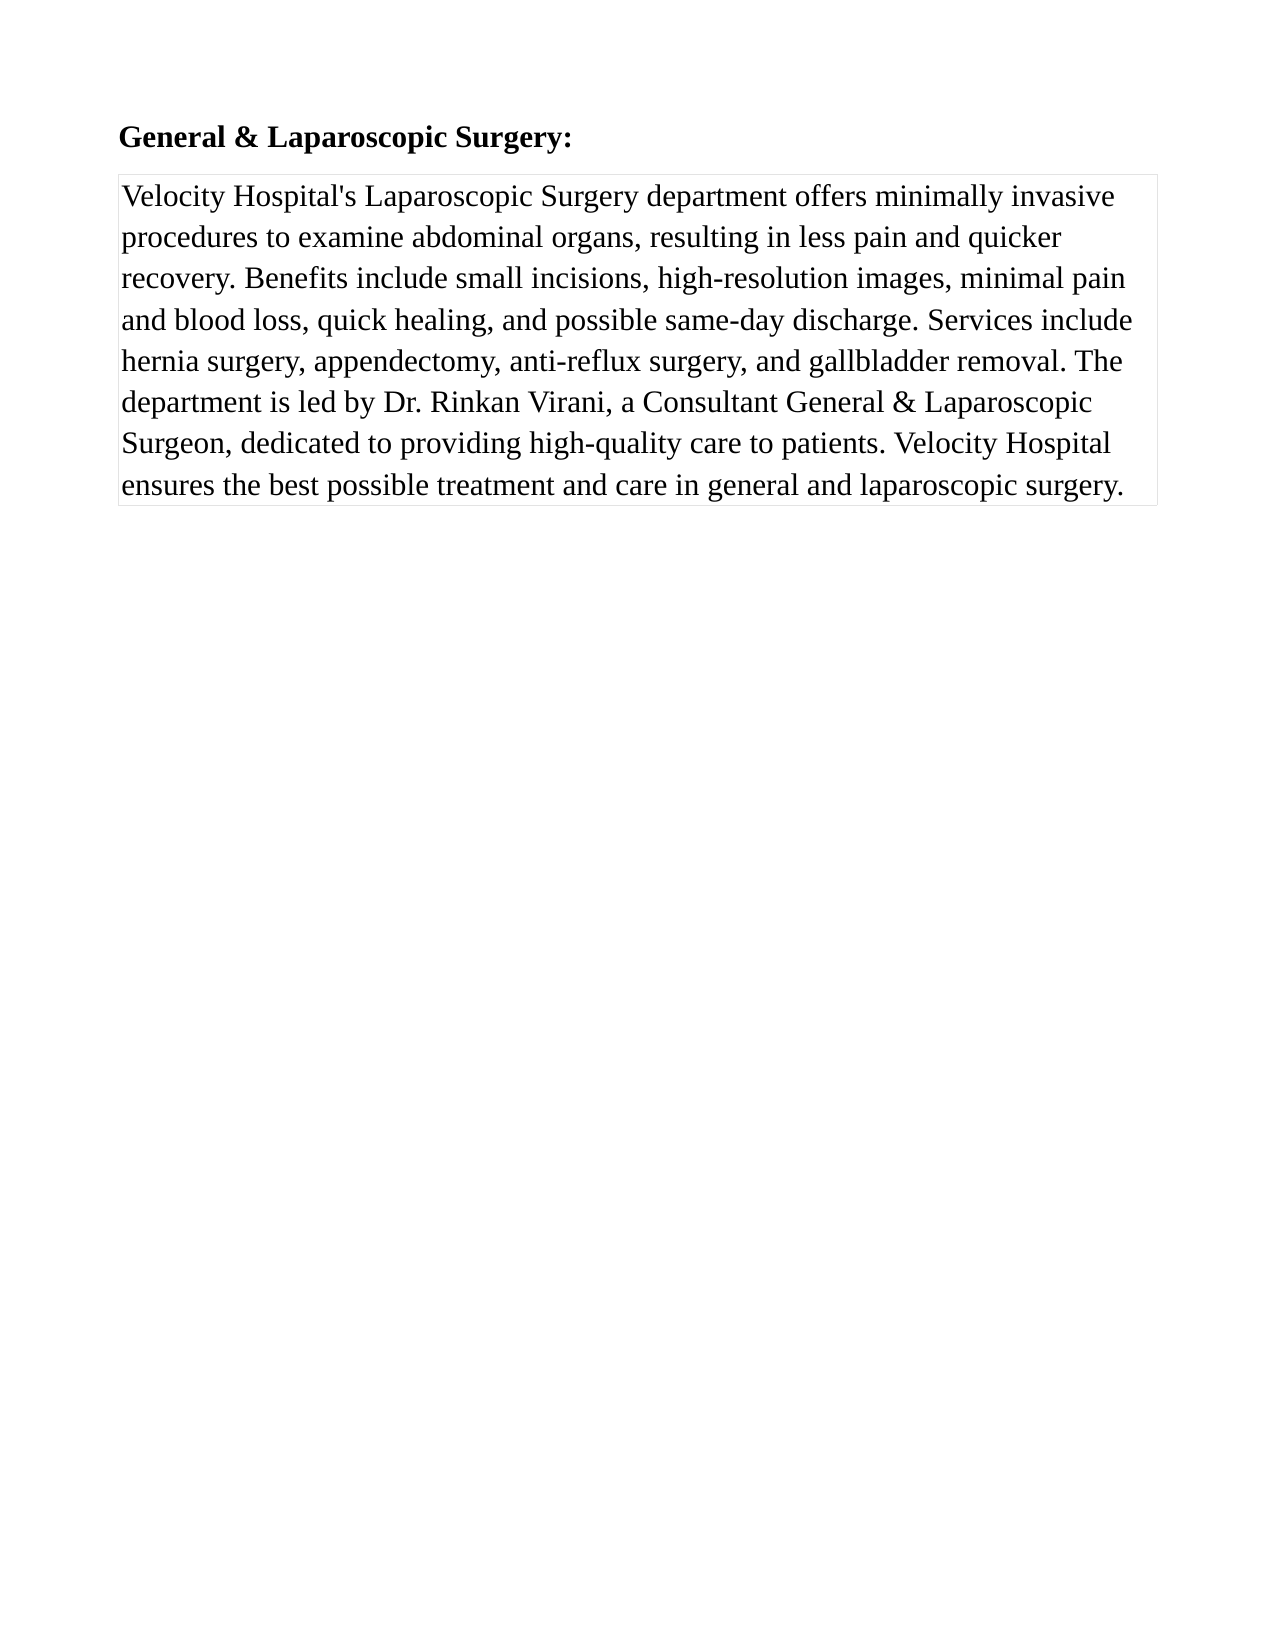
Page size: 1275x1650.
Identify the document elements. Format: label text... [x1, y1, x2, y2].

text Velocity Hospital's Laparoscopic Surgery department offers minimally invasive procedures to examine abdominal organs, resulting in less pain and quicker recovery. Benefits include small incisions, high-resolution images, minimal pain and blood loss, quick healing, and possible same-day discharge. Services include hernia surgery, appendectomy, anti-reflux surgery, and gallbladder removal. The department is led by Dr. Rinkan Virani, a Consultant General & Laparoscopic Surgeon, dedicated to providing high-quality care to patients. Velocity Hospital ensures the best possible treatment and care in general and laparoscopic surgery. [119, 175, 1157, 505]
text General & Laparoscopic Surgery: [118, 118, 1157, 154]
